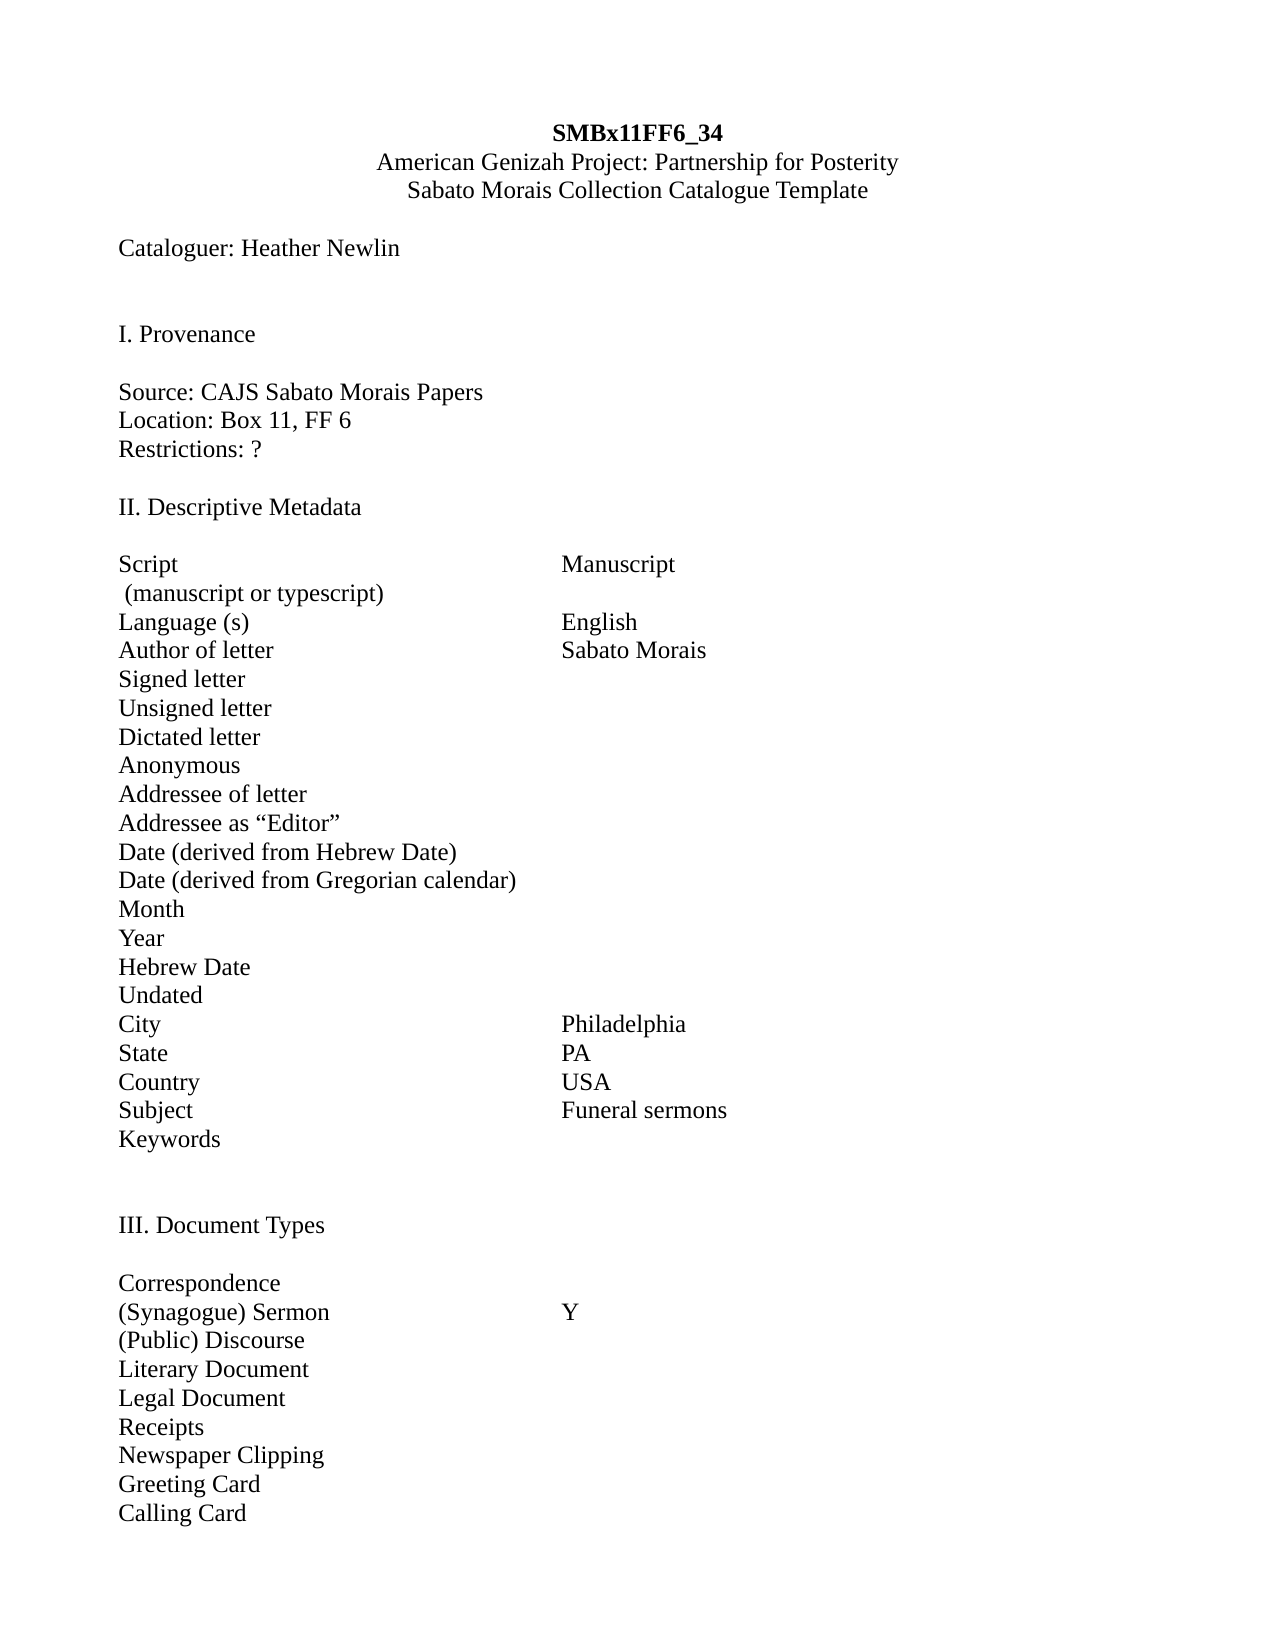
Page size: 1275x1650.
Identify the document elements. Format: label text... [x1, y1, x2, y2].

text Sabato Morais Collection Catalogue Template [118, 176, 1157, 204]
text Script Manuscript [118, 549, 1157, 578]
text Year [118, 923, 1157, 952]
text Addressee of letter [118, 779, 1157, 808]
text Keywords [118, 1124, 1157, 1153]
text Literary Document [118, 1354, 1157, 1383]
text Author of letter Sabato Morais [118, 636, 1157, 664]
text Newspaper Clipping [118, 1441, 1157, 1469]
text I. Provenance [118, 319, 1157, 348]
text Month [118, 894, 1157, 923]
text Calling Card [118, 1498, 1157, 1527]
text III. Document Types [118, 1211, 1157, 1239]
text Date (derived from Hebrew Date) [118, 837, 1157, 866]
text SMBx11FF6_34 [118, 118, 1157, 147]
text Undated [118, 981, 1157, 1009]
text Signed letter [118, 664, 1157, 693]
text Date (derived from Gregorian calendar) [118, 866, 1157, 894]
text Greeting Card [118, 1469, 1157, 1498]
text Anonymous [118, 751, 1157, 779]
text (Synagogue) Sermon Y [118, 1297, 1157, 1326]
text Hebrew Date [118, 952, 1157, 981]
text Language (s) English [118, 607, 1157, 636]
text Cataloguer: Heather Newlin [118, 233, 1157, 262]
text Legal Document [118, 1383, 1157, 1412]
text Receipts [118, 1412, 1157, 1441]
text (Public) Discourse [118, 1326, 1157, 1354]
text State PA [118, 1038, 1157, 1067]
text Location: Box 11, FF 6 [118, 406, 1157, 434]
text Unsigned letter [118, 693, 1157, 722]
text Subject Funeral sermons [118, 1096, 1157, 1124]
text II. Descriptive Metadata [118, 492, 1157, 521]
text (manuscript or typescript) [118, 578, 1157, 607]
text Source: CAJS Sabato Morais Papers [118, 377, 1157, 406]
text City Philadelphia [118, 1009, 1157, 1038]
text Addressee as “Editor” [118, 808, 1157, 837]
text Correspondence [118, 1268, 1157, 1297]
text Dictated letter [118, 722, 1157, 751]
text Restrictions: ? [118, 434, 1157, 463]
text American Genizah Project: Partnership for Posterity [118, 147, 1157, 176]
text Country USA [118, 1067, 1157, 1096]
